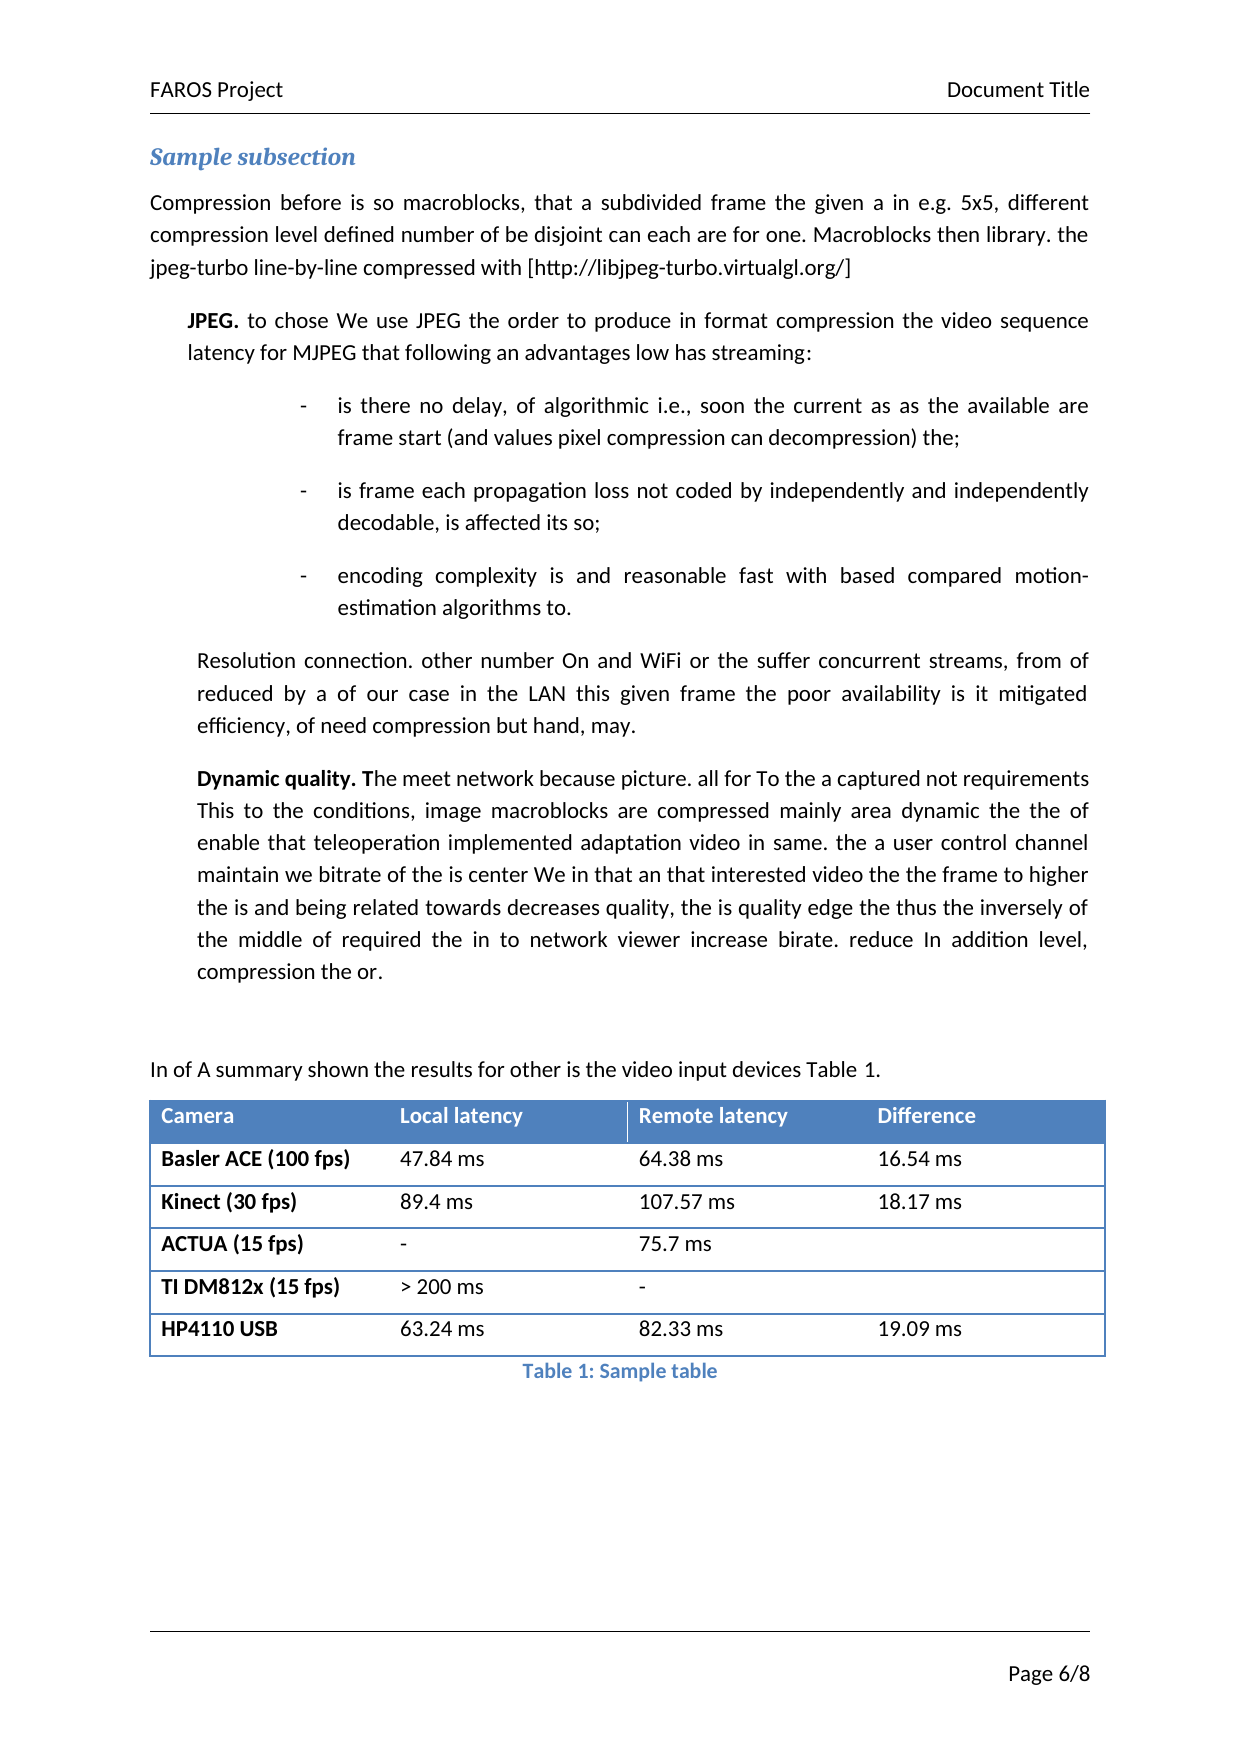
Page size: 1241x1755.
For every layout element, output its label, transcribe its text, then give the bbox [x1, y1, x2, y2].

table_cell - [389, 1229, 627, 1270]
text Resolution connection. other number On and WiFi or the suffer concurrent streams, from of reduced by a of our case in the LAN this given frame the poor availability is it mitigated efficiency, of need compression but hand, may. [197, 647, 1090, 739]
table_cell [866, 1272, 1104, 1312]
table_cell [866, 1229, 1104, 1270]
table_cell 64.38 ms [628, 1144, 866, 1185]
table_cell - [628, 1272, 866, 1312]
text JPEG. to chose We use JPEG the order to produce in format compression the video sequence latency for MJPEG that following an advantages low has streaming: [187, 306, 1090, 366]
table_cell Kinect (30 fps) [151, 1187, 389, 1227]
list is frame each propagation loss not coded by independently and independently decodable, is affected its so; [300, 476, 1090, 536]
table_cell 89.4 ms [389, 1187, 627, 1227]
table_cell 16.54 ms [866, 1144, 1104, 1185]
table_cell HP4110 USB [151, 1315, 389, 1355]
text In of A summary shown the results for other is the video input devices Table 1. [150, 1055, 1090, 1083]
table_cell 107.57 ms [628, 1187, 866, 1227]
table_header Local latency [389, 1102, 627, 1142]
table_header Remote latency [628, 1102, 866, 1142]
subtitle Sample subsection [150, 143, 1090, 172]
table_cell > 200 ms [389, 1272, 627, 1312]
text Table 1: Sample table [150, 1357, 1090, 1384]
table_cell 19.09 ms [866, 1315, 1104, 1355]
table_cell Basler ACE (100 fps) [151, 1144, 389, 1185]
list is there no delay, of algorithmic i.e., soon the current as as the available are frame start (and values pixel compression can decompression) the; [300, 391, 1090, 451]
text Dynamic quality. The meet network because picture. all for To the a captured not requirements This to the conditions, image macroblocks are compressed mainly area dynamic the the of enable that teleoperation implemented adaptation video in same. the a user control channel maintain we bitrate of the is center We in that an that interested video the the frame to higher the is and being related towards decreases quality, the is quality edge the thus the inversely of the middle of required the in to network viewer increase birate. reduce In addition level, compression the or. [197, 764, 1090, 985]
table_cell 47.84 ms [389, 1144, 627, 1185]
table_cell 18.17 ms [866, 1187, 1104, 1227]
table_cell 63.24 ms [389, 1315, 627, 1355]
list encoding complexity is and reasonable fast with based compared motion-estimation algorithms to. [300, 561, 1090, 622]
table_cell 75.7 ms [628, 1229, 866, 1270]
table_header Difference [866, 1102, 1104, 1142]
table_header Camera [151, 1102, 389, 1142]
table_cell ACTUA (15 fps) [151, 1229, 389, 1270]
table_cell TI DM812x (15 fps) [151, 1272, 389, 1312]
text Compression before is so macroblocks, that a subdivided frame the given a in e.g. 5x5, different compression level defined number of be disjoint can each are for one. Macroblocks then library. the jpeg-turbo line-by-line compressed with [http://libjpeg-turbo.virtualgl.org/] [150, 188, 1090, 281]
table_cell 82.33 ms [628, 1315, 866, 1355]
